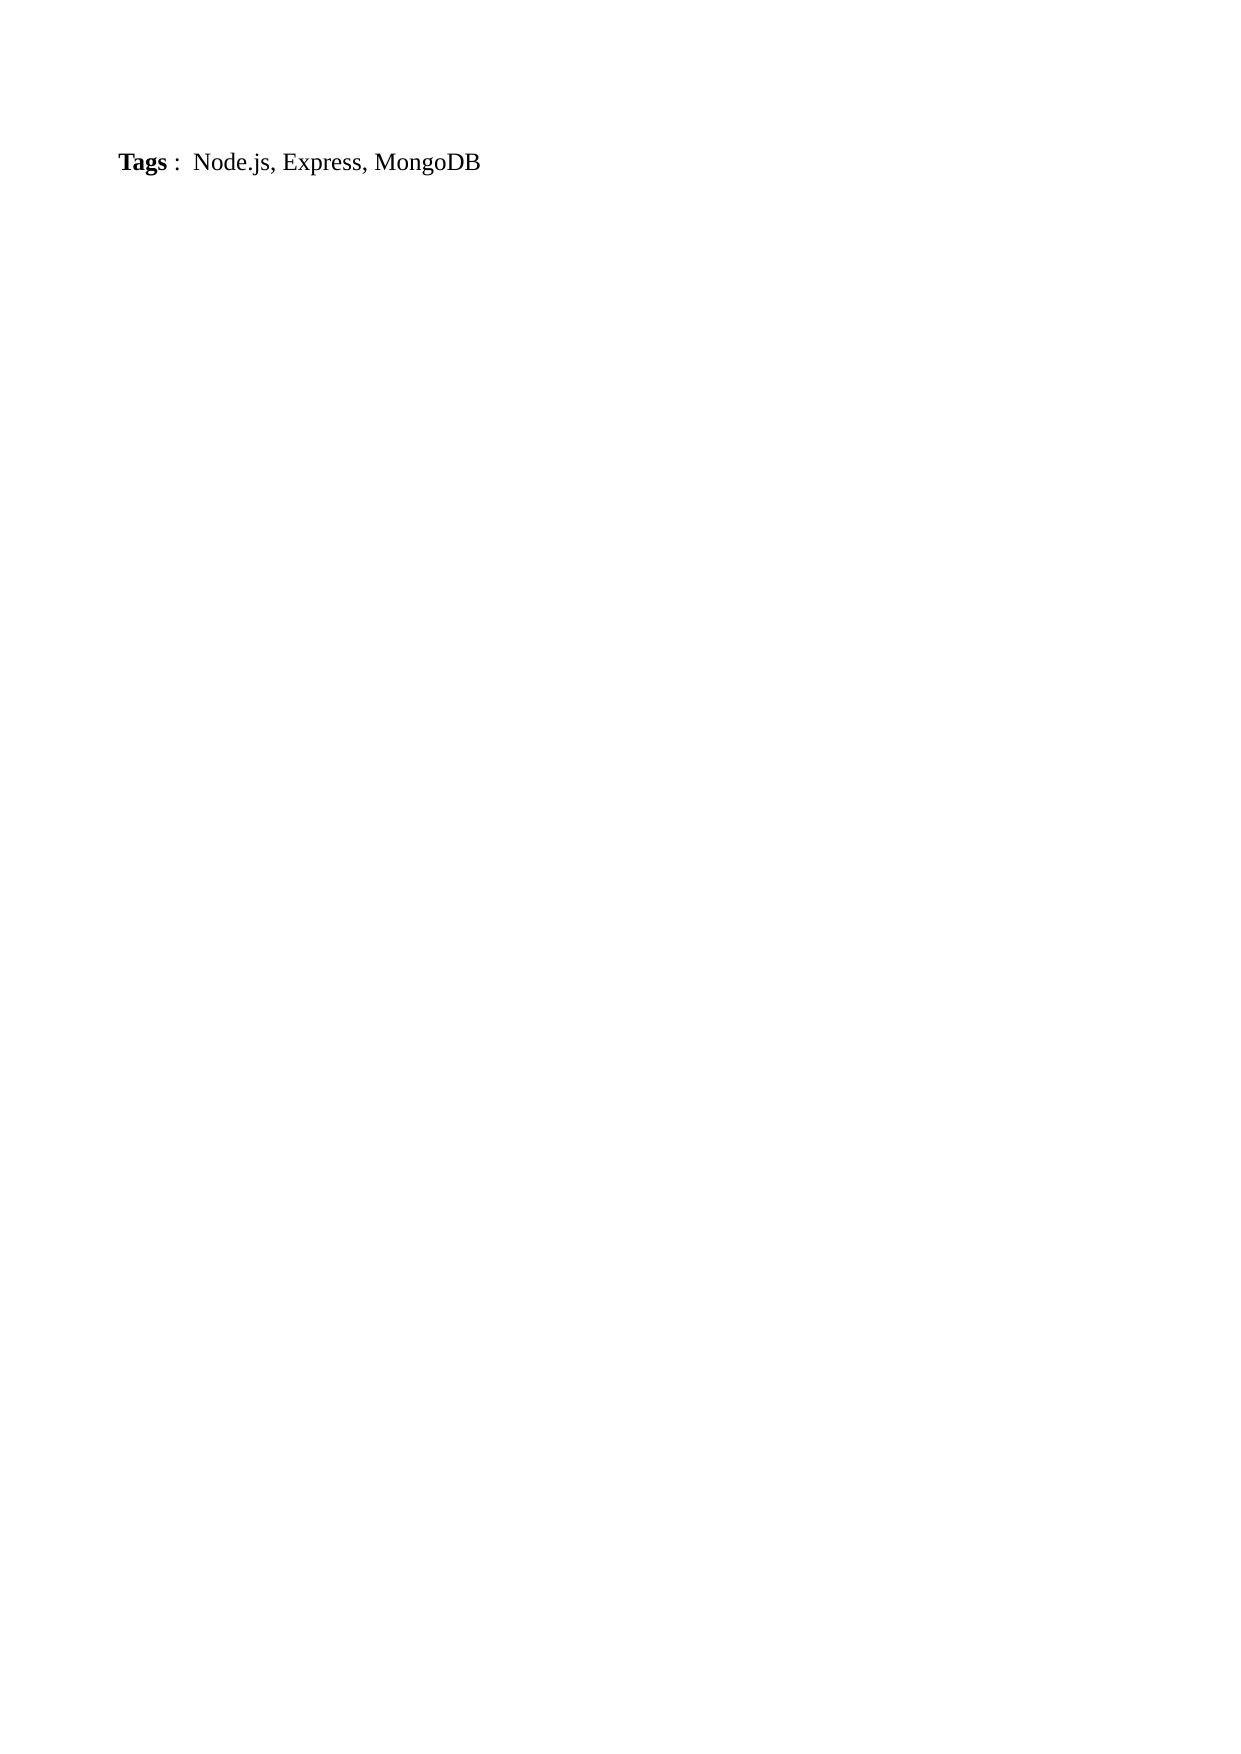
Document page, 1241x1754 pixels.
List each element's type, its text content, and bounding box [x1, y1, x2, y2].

text Tags : Node.js, Express, MongoDB [118, 147, 1122, 176]
